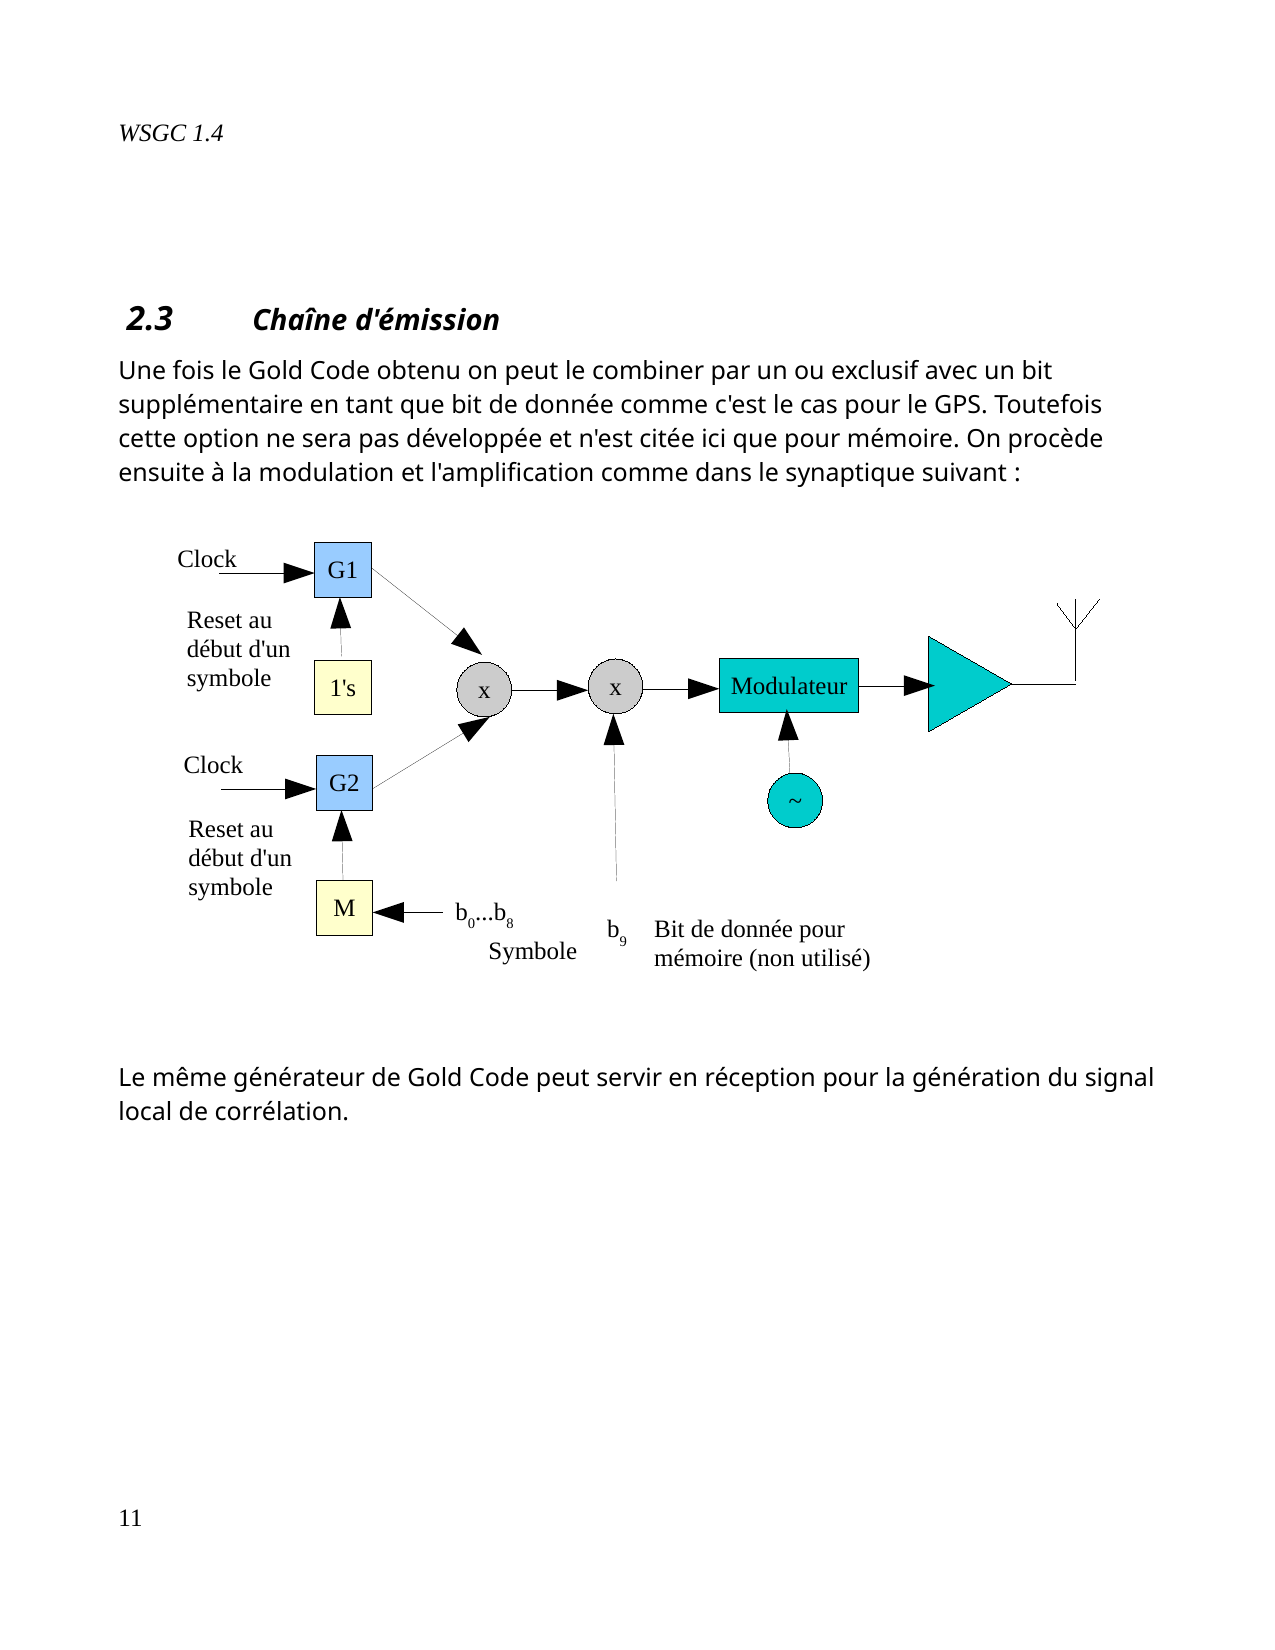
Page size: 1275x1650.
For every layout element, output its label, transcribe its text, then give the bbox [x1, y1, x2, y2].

subtitle Chaîne d'émission [118, 294, 1157, 340]
text Le même générateur de Gold Code peut servir en réception pour la génération du signal local de corrélation. [118, 1060, 1157, 1128]
text Une fois le Gold Code obtenu on peut le combiner par un ou exclusif avec un bit supplémentaire en tant que bit de donnée comme c'est le cas pour le GPS. Toutefois cette option ne sera pas développée et n'est citée ici que pour mémoire. On procède ensuite à la modulation et l'amplification comme dans le synaptique suivant : [118, 352, 1157, 489]
